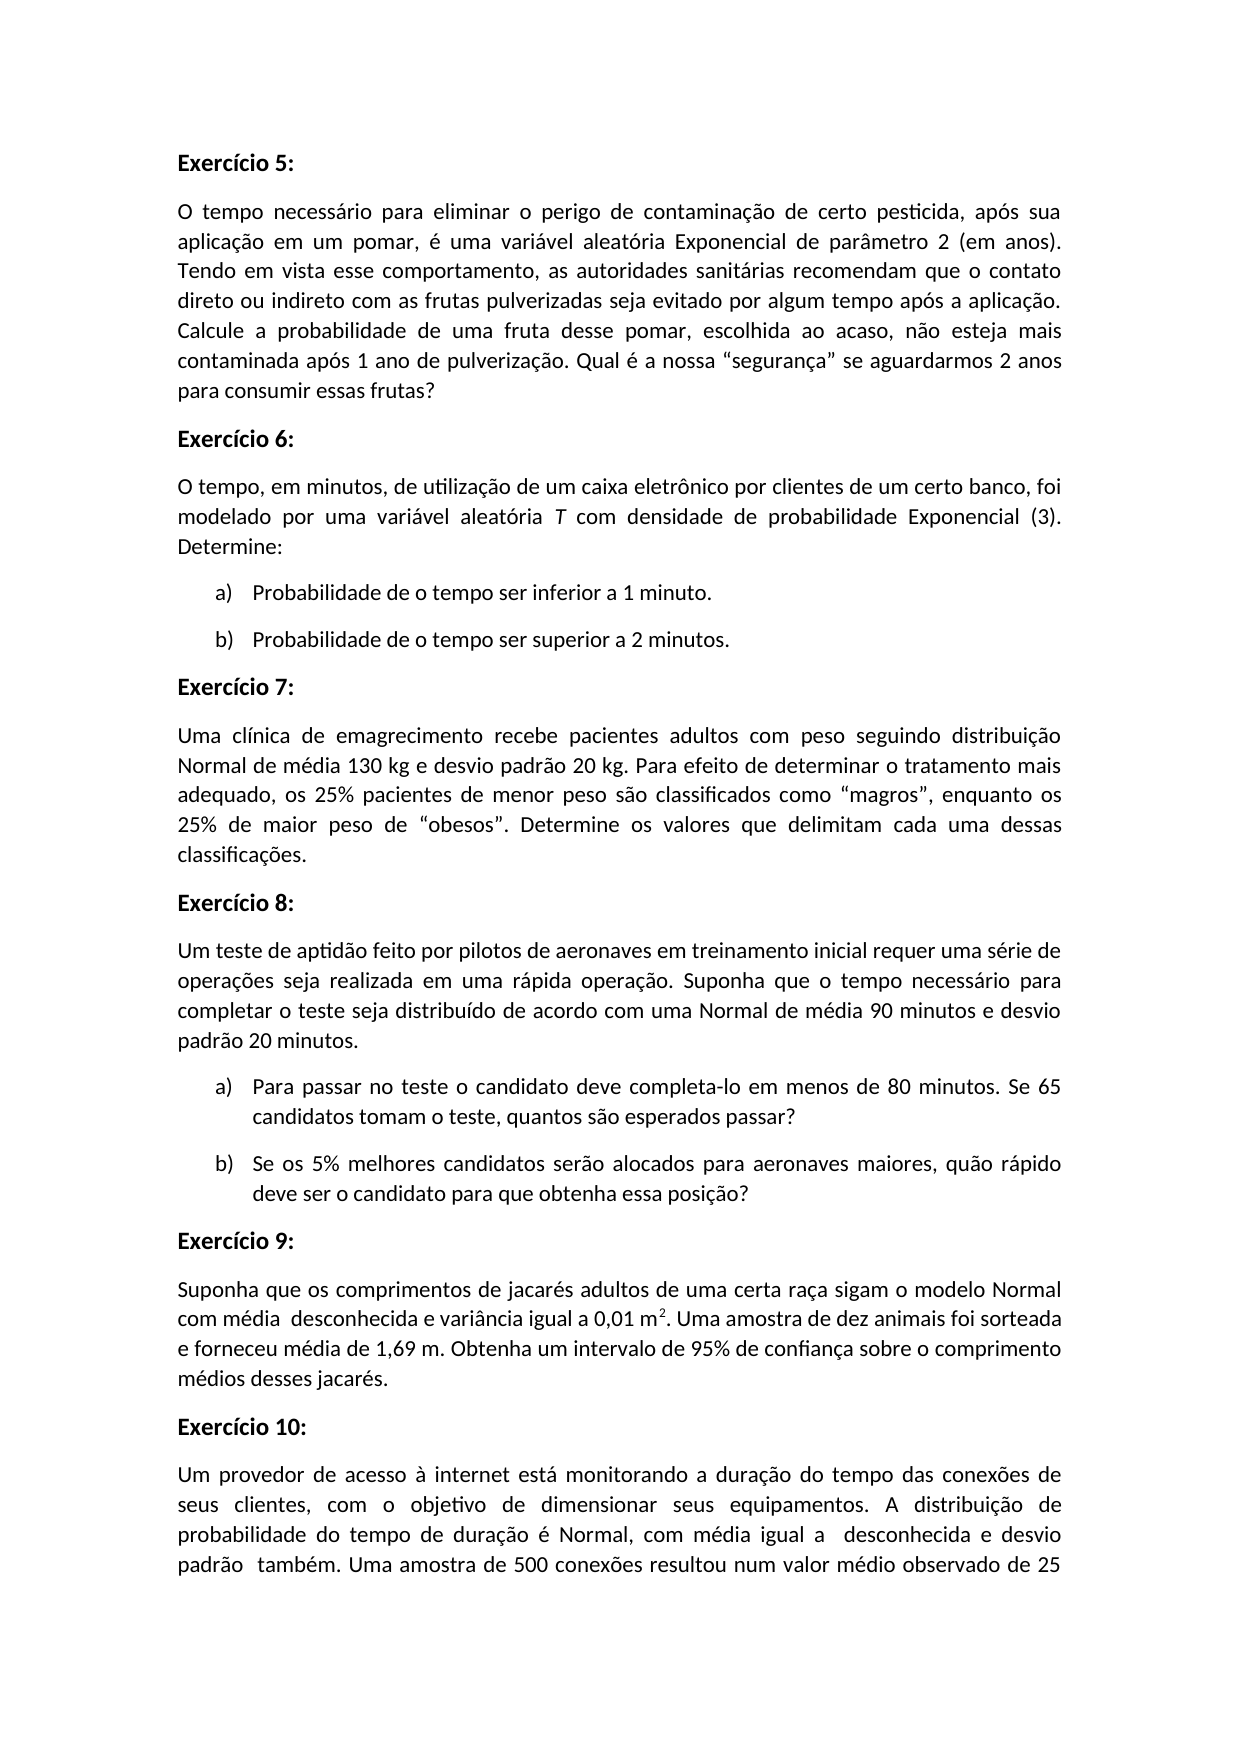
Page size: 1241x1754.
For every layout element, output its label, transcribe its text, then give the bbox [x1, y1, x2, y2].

text Exercício 10: [177, 1411, 1063, 1441]
text Uma clínica de emagrecimento recebe pacientes adultos com peso seguindo distribuição Normal de média 130 kg e desvio padrão 20 kg. Para efeito de determinar o tratamento mais adequado, os 25% pacientes de menor peso são classificados como “magros”, enquanto os 25% de maior peso de “obesos”. Determine os valores que delimitam cada uma dessas classificações. [177, 721, 1063, 868]
text Exercício 9: [177, 1225, 1063, 1256]
text O tempo, em minutos, de utilização de um caixa eletrônico por clientes de um certo banco, foi modelado por uma variável aleatória T com densidade de probabilidade Exponencial (3). Determine: [177, 472, 1063, 560]
text Um provedor de acesso à internet está monitorando a duração do tempo das conexões de seus clientes, com o objetivo de dimensionar seus equipamentos. A distribuição de probabilidade do tempo de duração é Normal, com média igual a desconhecida e desvio padrão também. Uma amostra de 500 conexões resultou num valor médio observado de 25 [177, 1460, 1063, 1578]
list Se os 5% melhores candidatos serão alocados para aeronaves maiores, quão rápido deve ser o candidato para que obtenha essa posição? [215, 1149, 1063, 1207]
text Exercício 6: [177, 423, 1063, 453]
list Probabilidade de o tempo ser inferior a 1 minuto. [215, 578, 1063, 606]
list Para passar no teste o candidato deve completa-lo em menos de 80 minutos. Se 65 candidatos tomam o teste, quantos são esperados passar? [215, 1072, 1063, 1130]
text Suponha que os comprimentos de jacarés adultos de uma certa raça sigam o modelo Normal com média desconhecida e variância igual a 0,01 m2. Uma amostra de dez animais foi sorteada e forneceu média de 1,69 m. Obtenha um intervalo de 95% de confiança sobre o comprimento médios desses jacarés. [177, 1275, 1063, 1392]
text Exercício 5: [177, 148, 1063, 178]
text O tempo necessário para eliminar o perigo de contaminação de certo pesticida, após sua aplicação em um pomar, é uma variável aleatória Exponencial de parâmetro 2 (em anos). Tendo em vista esse comportamento, as autoridades sanitárias recomendam que o contato direto ou indireto com as frutas pulverizadas seja evitado por algum tempo após a aplicação. Calcule a probabilidade de uma fruta desse pomar, escolhida ao acaso, não esteja mais contaminada após 1 ano de pulverização. Qual é a nossa “segurança” se aguardarmos 2 anos para consumir essas frutas? [177, 197, 1063, 404]
text Exercício 8: [177, 887, 1063, 917]
text Um teste de aptidão feito por pilotos de aeronaves em treinamento inicial requer uma série de operações seja realizada em uma rápida operação. Suponha que o tempo necessário para completar o teste seja distribuído de acordo com uma Normal de média 90 minutos e desvio padrão 20 minutos. [177, 936, 1063, 1054]
text Exercício 7: [177, 672, 1063, 702]
list Probabilidade de o tempo ser superior a 2 minutos. [215, 625, 1063, 653]
